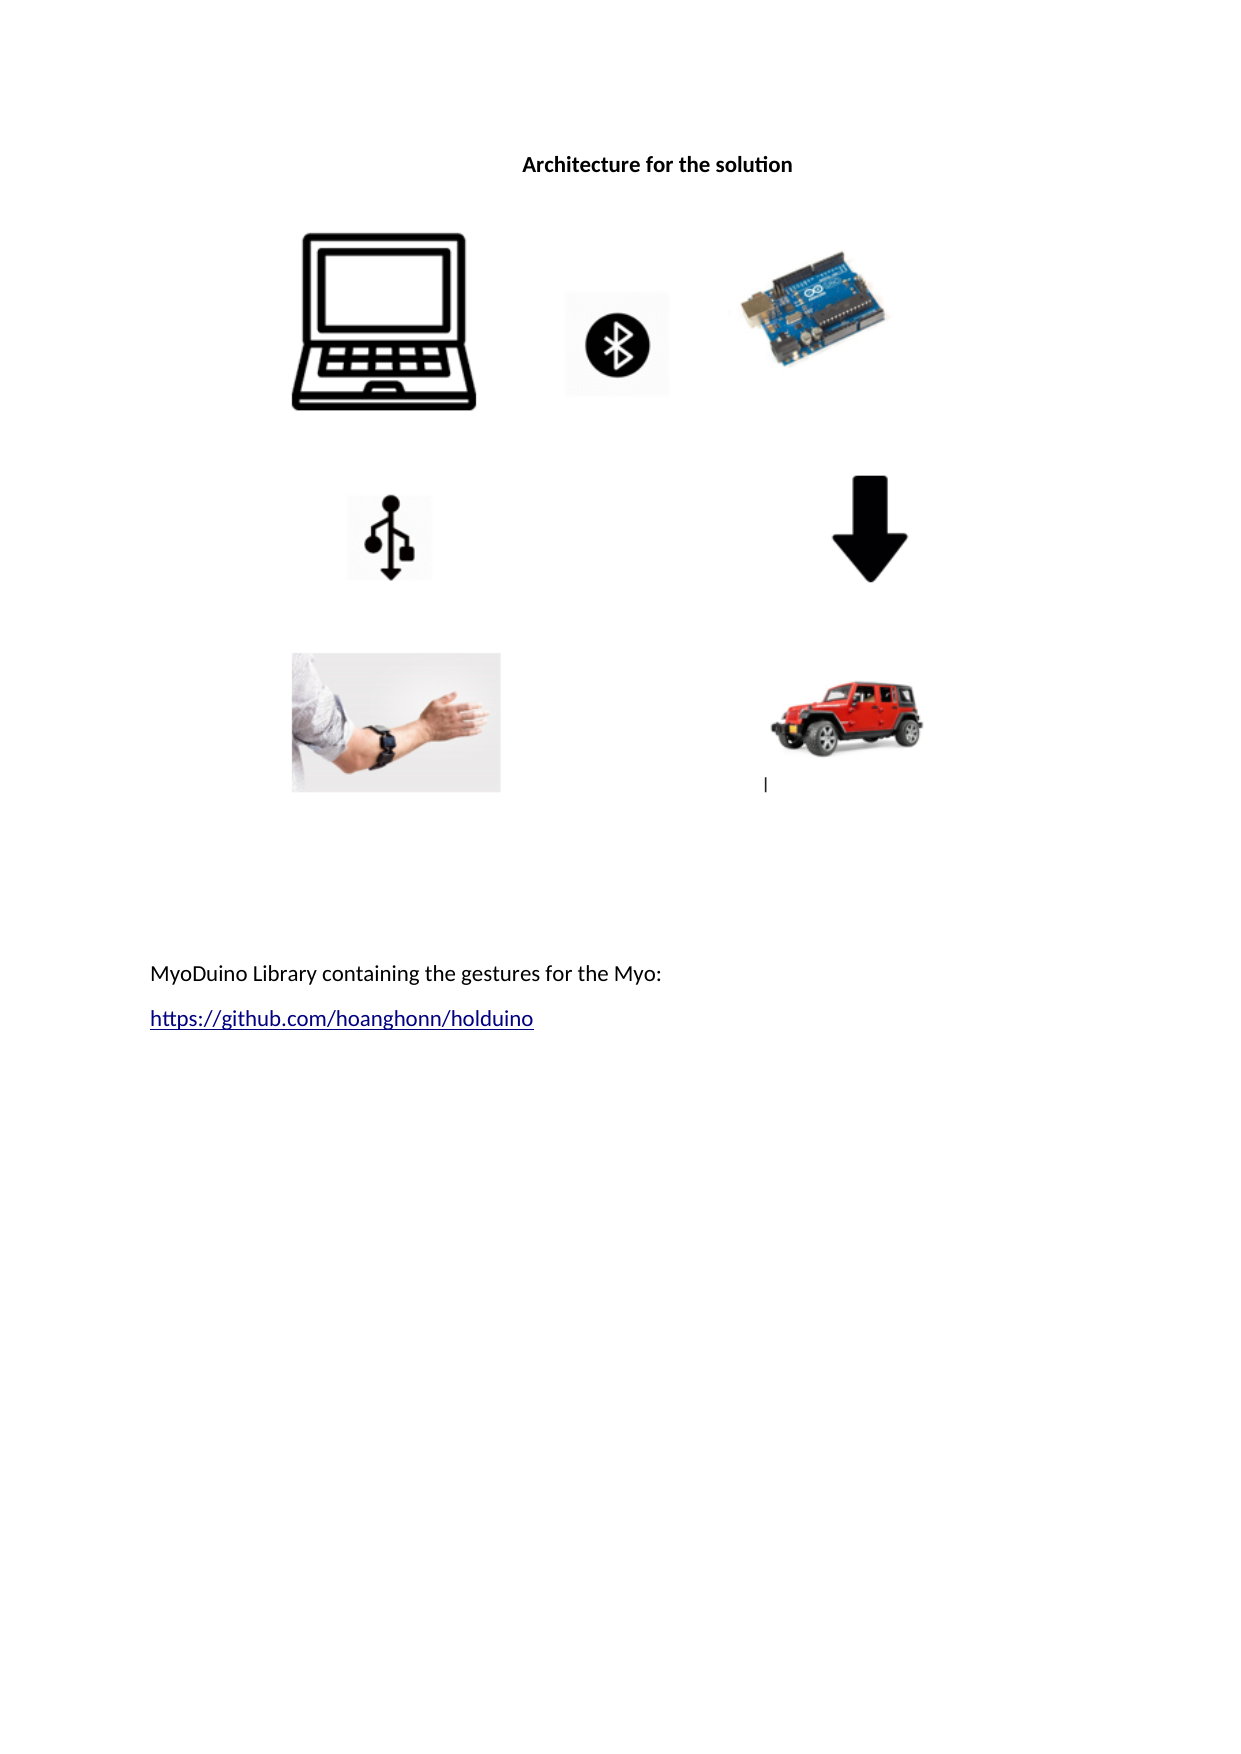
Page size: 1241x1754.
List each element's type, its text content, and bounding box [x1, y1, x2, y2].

list Architecture for the solution [225, 150, 1090, 178]
text https://github.com/hoanghonn/holduino [150, 1004, 1090, 1033]
text MyoDuino Library containing the gestures for the Myo: [150, 959, 1090, 987]
